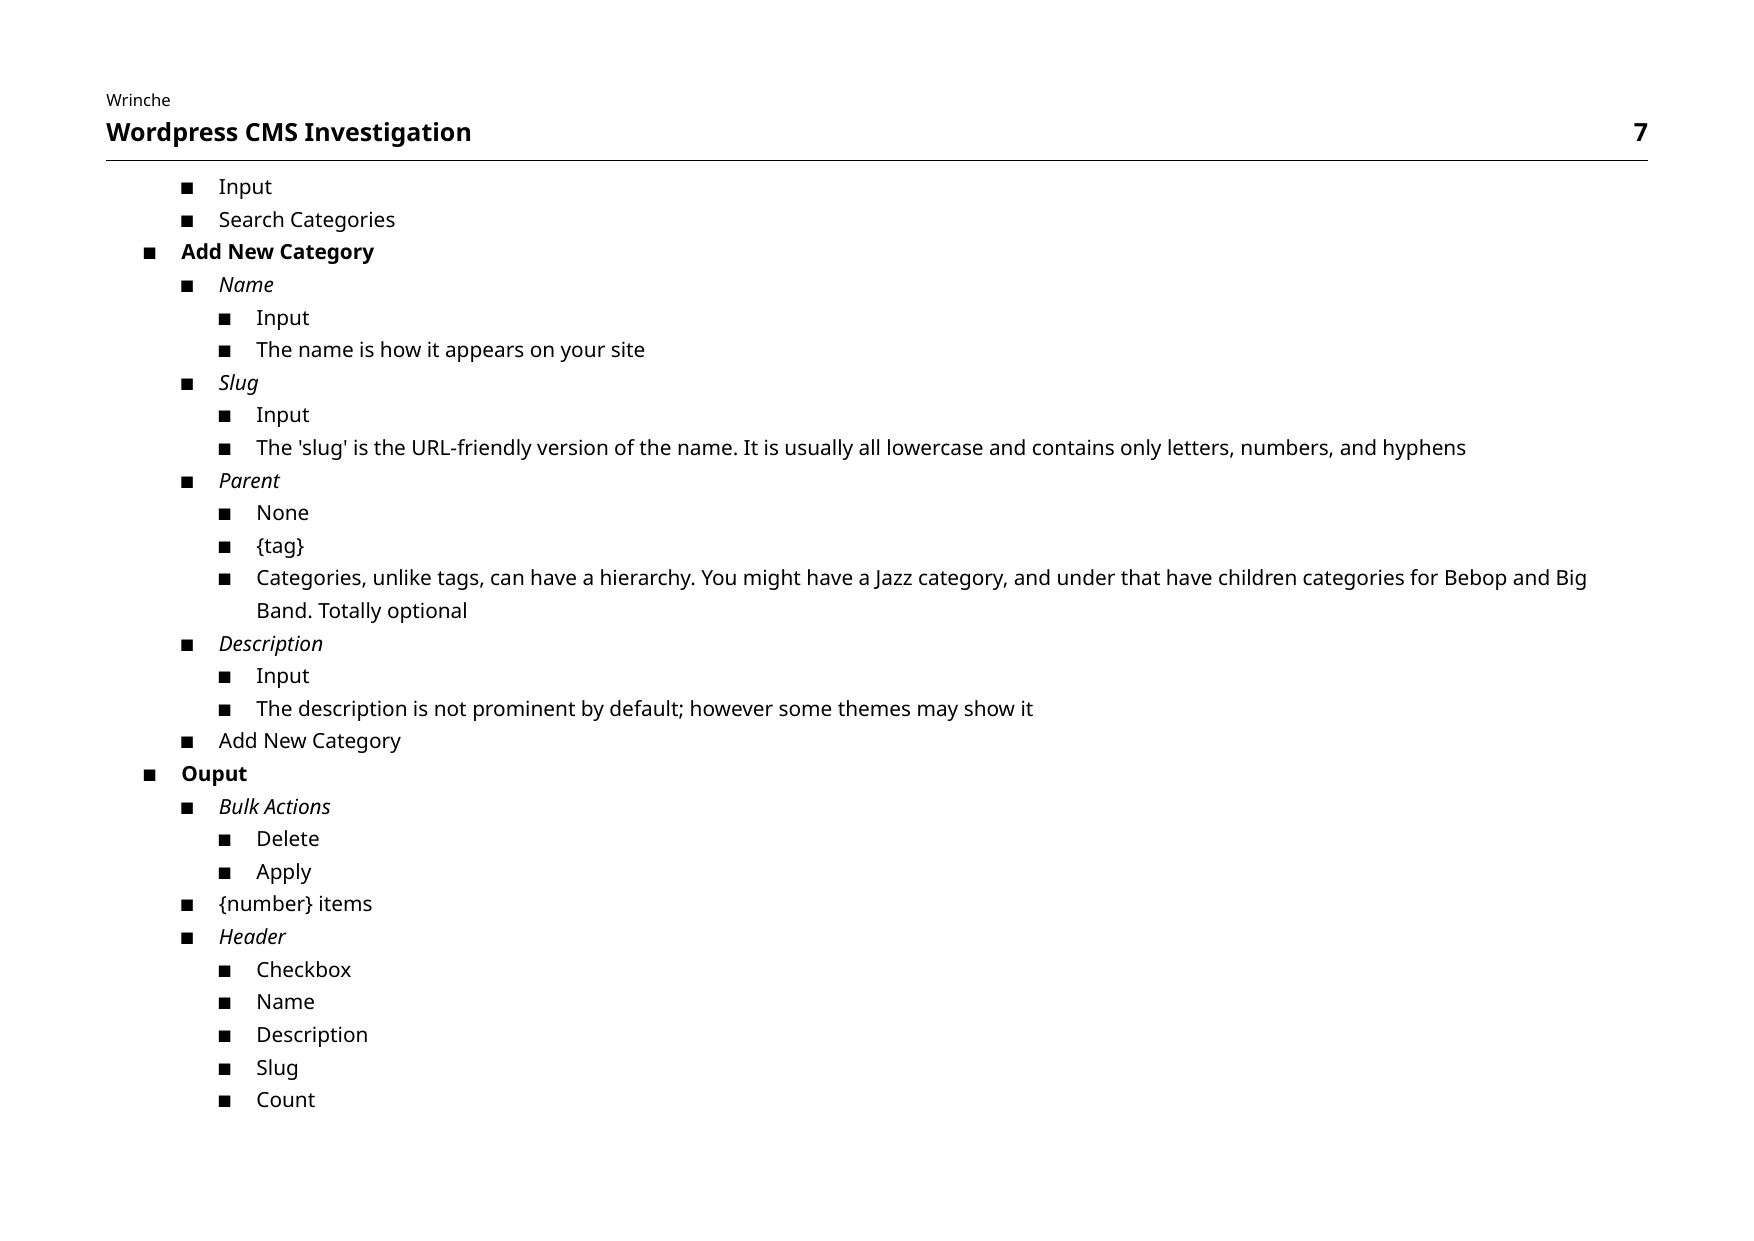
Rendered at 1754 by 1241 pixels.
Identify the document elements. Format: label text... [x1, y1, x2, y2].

list Name [219, 987, 1648, 1016]
list Slug [181, 368, 1648, 396]
list Delete [219, 824, 1648, 853]
list Input [219, 661, 1648, 690]
list {number} items [181, 889, 1648, 918]
list Description [219, 1020, 1648, 1048]
list Checkbox [219, 955, 1648, 983]
list The description is not prominent by default; however some themes may show it [219, 694, 1648, 722]
list The name is how it appears on your site [219, 335, 1648, 364]
list Description [181, 629, 1648, 657]
list Input [181, 172, 1648, 201]
list None [219, 498, 1648, 527]
list Bulk Actions [181, 792, 1648, 820]
list Add New Category [181, 727, 1648, 755]
list Count [219, 1085, 1648, 1114]
list Ouput [144, 759, 1648, 788]
list Categories, unlike tags, can have a hierarchy. You might have a Jazz category, and under that have children categories for Bebop and Big Band. Totally optional [219, 563, 1648, 624]
list Search Categories [181, 205, 1648, 233]
list Add New Category [144, 237, 1648, 266]
list The 'slug' is the URL-friendly version of the name. It is usually all lowercase and contains only letters, numbers, and hyphens [219, 433, 1648, 462]
list Slug [219, 1053, 1648, 1081]
list Apply [219, 857, 1648, 885]
list Input [219, 401, 1648, 429]
list Name [181, 270, 1648, 298]
list Header [181, 922, 1648, 951]
list {tag} [219, 531, 1648, 559]
list Parent [181, 466, 1648, 494]
list Input [219, 303, 1648, 331]
